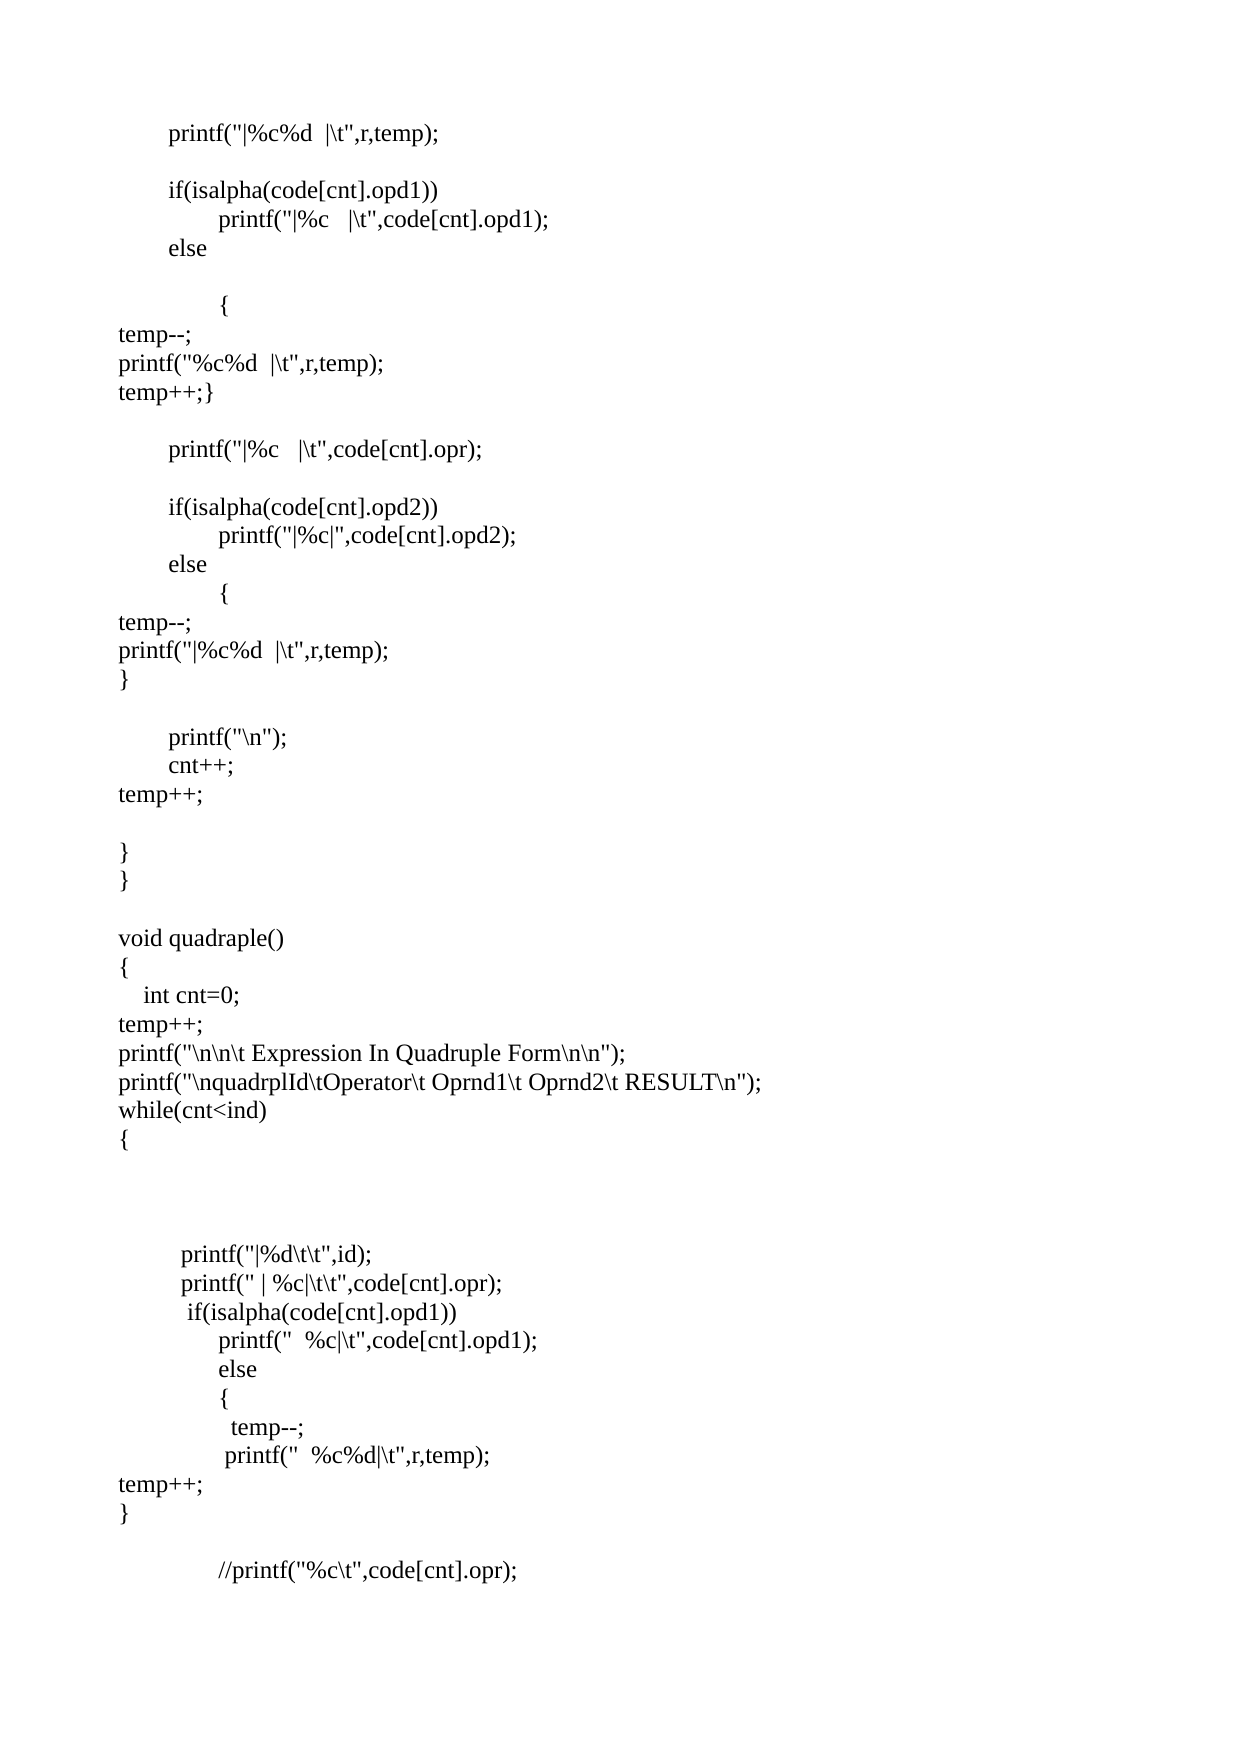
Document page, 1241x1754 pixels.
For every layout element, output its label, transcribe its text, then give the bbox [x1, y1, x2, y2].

text if(isalpha(code[cnt].opd1)) [118, 1297, 1122, 1326]
text } [118, 866, 1122, 894]
text else [118, 549, 1122, 578]
text printf("|%d\t\t",id); [118, 1239, 1122, 1268]
text printf("|%c |\t",code[cnt].opr); [118, 434, 1122, 463]
text temp++; [118, 779, 1122, 808]
text temp--; [118, 607, 1122, 636]
text { [118, 291, 1122, 319]
text temp++; [118, 1469, 1122, 1498]
text //printf("%c\t",code[cnt].opr); [118, 1556, 1122, 1584]
text } [118, 837, 1122, 866]
text else [118, 1354, 1122, 1383]
text temp--; [118, 319, 1122, 348]
text { [118, 578, 1122, 607]
text { [118, 952, 1122, 981]
text printf("|%c |\t",code[cnt].opd1); [118, 204, 1122, 233]
text printf(" %c|\t",code[cnt].opd1); [118, 1326, 1122, 1354]
text printf("\n"); [118, 722, 1122, 751]
text temp++; [118, 1009, 1122, 1038]
text temp--; [118, 1412, 1122, 1441]
text else [118, 233, 1122, 262]
text printf("\nquadrplId\tOperator\t Oprnd1\t Oprnd2\t RESULT\n"); [118, 1067, 1122, 1096]
text if(isalpha(code[cnt].opd2)) [118, 492, 1122, 521]
text printf(" %c%d|\t",r,temp); [118, 1441, 1122, 1469]
text { [118, 1383, 1122, 1412]
text printf("|%c|",code[cnt].opd2); [118, 521, 1122, 549]
text cnt++; [118, 751, 1122, 779]
text printf(" | %c|\t\t",code[cnt].opr); [118, 1268, 1122, 1297]
text temp++;} [118, 377, 1122, 406]
text int cnt=0; [118, 981, 1122, 1009]
text } [118, 1498, 1122, 1527]
text { [118, 1124, 1122, 1153]
text printf("%c%d |\t",r,temp); [118, 348, 1122, 377]
text void quadraple() [118, 923, 1122, 952]
text printf("\n\n\t Expression In Quadruple Form\n\n"); [118, 1038, 1122, 1067]
text printf("|%c%d |\t",r,temp); [118, 636, 1122, 664]
text if(isalpha(code[cnt].opd1)) [118, 176, 1122, 204]
text printf("|%c%d |\t",r,temp); [118, 118, 1122, 147]
text } [118, 664, 1122, 693]
text while(cnt<ind) [118, 1096, 1122, 1124]
